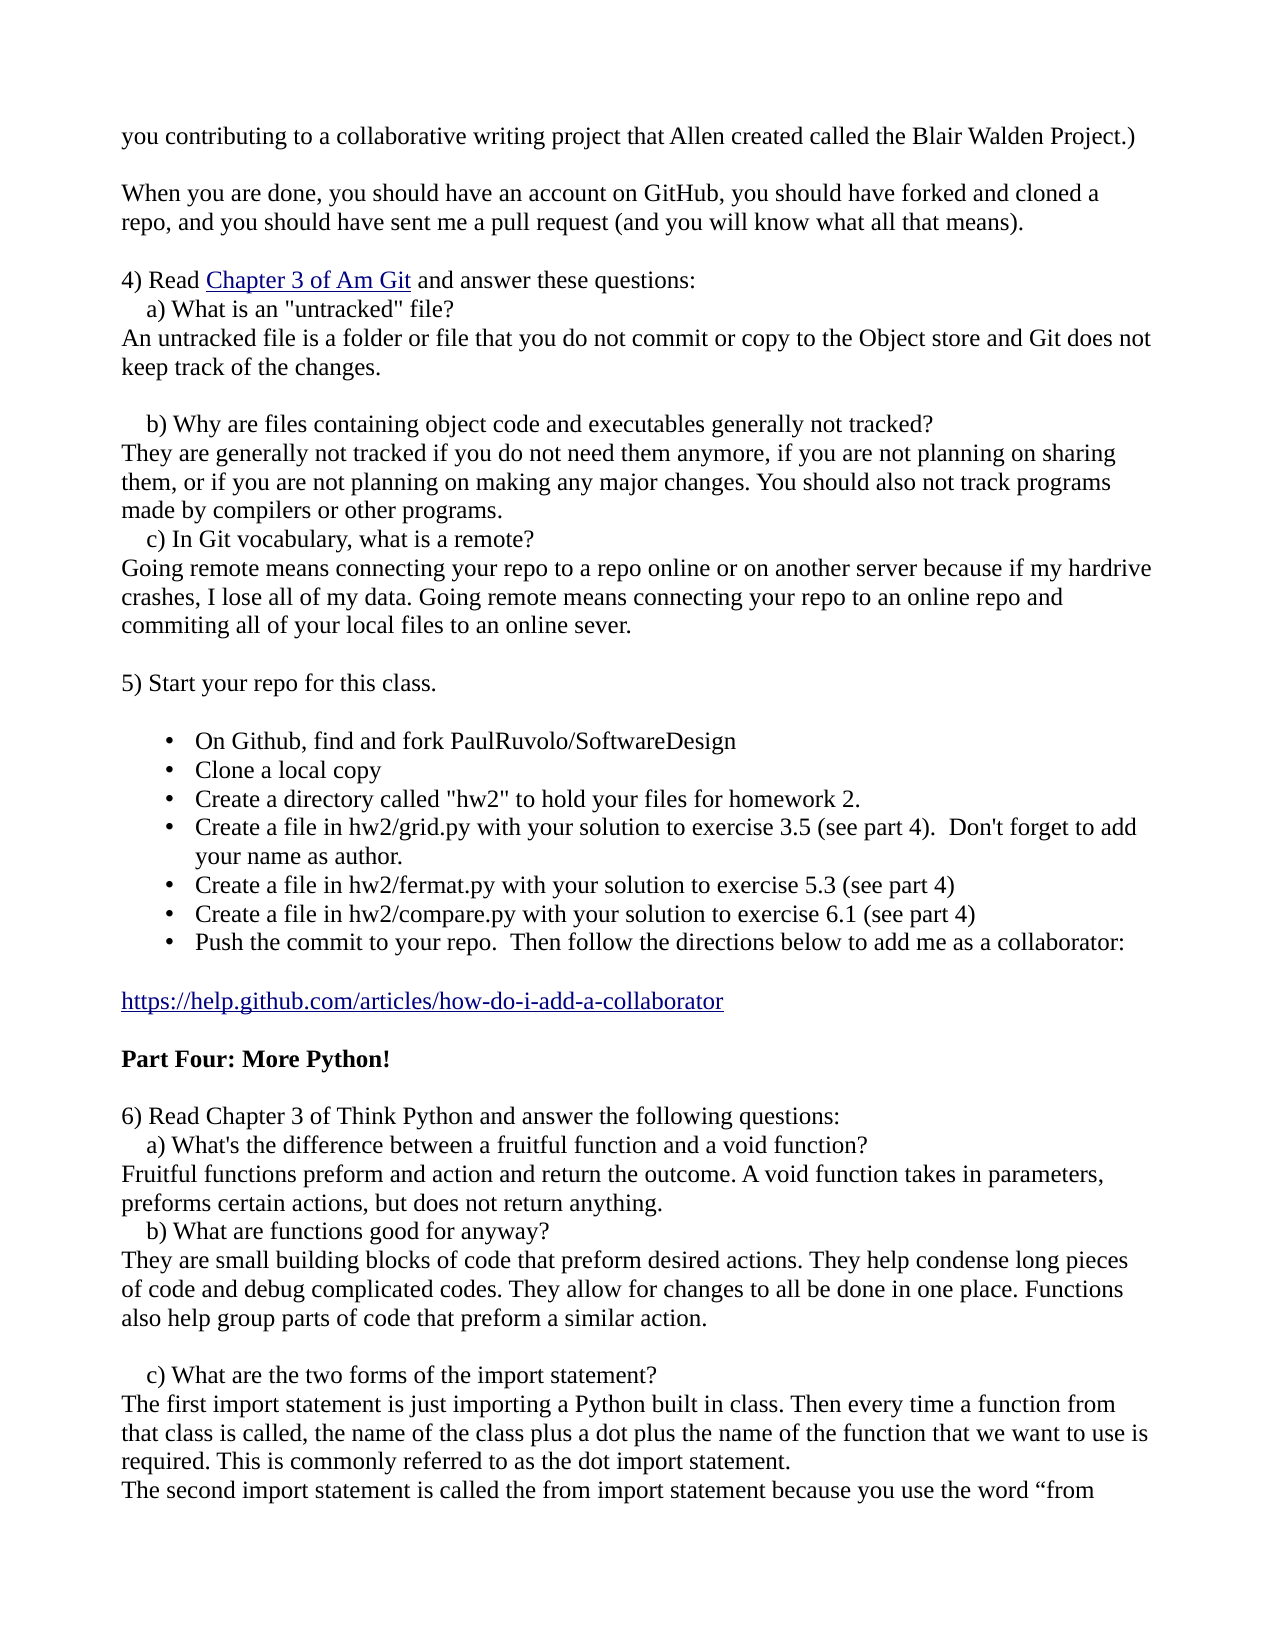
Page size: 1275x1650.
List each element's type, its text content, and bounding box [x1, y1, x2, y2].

table_header you contributing to a collaborative writing project that Allen created called the Blair Walden Project.) When you are done, you should have an account on GitHub, you should have forked and cloned a repo, and you should have sent me a pull request (and you will know what all that means). 4) Read Chapter 3 of Am Git and answer these questions: a) What is an "untracked" file? An untracked file is a folder or file that you do not commit or copy to the Object store and Git does not keep track of the changes. b) Why are files containing object code and executables generally not tracked? They are generally not tracked if you do not need them anymore, if you are not planning on sharing them, or if you are not planning on making any major changes. You should also not track programs made by compilers or other programs. c) In Git vocabulary, what is a remote? Going remote means connecting your repo to a repo online or on another server because if my hardrive crashes, I lose all of my data. Going remote means connecting your repo to an online repo and commiting all of your local files to an online sever. 5) Start your repo for this class. On Github, find and fork PaulRuvolo/SoftwareDesign Clone a local copy Create a directory called "hw2" to hold your files for homework 2. Create a file in hw2/grid.py with your solution to exercise 3.5 (see part 4). Don't forget to add your name as author. Create a file in hw2/fermat.py with your solution to exercise 5.3 (see part 4) Create a file in hw2/compare.py with your solution to exercise 6.1 (see part 4) Push the commit to your repo. Then follow the directions below to add me as a collaborator: https://help.github.com/articles/how-do-i-add-a-collaborator Part Four: More Python! 6) Read Chapter 3 of Think Python and answer the following questions: a) What's the difference between a fruitful function and a void function? Fruitful functions preform and action and return the outcome. A void function takes in parameters, preforms certain actions, but does not return anything. b) What are functions good for anyway? They are small building blocks of code that preform desired actions. They help condense long pieces of code and debug complicated codes. They allow for changes to all be done in one place. Functions also help group parts of code that preform a similar action. c) What are the two forms of the import statement? The first import statement is just importing a Python built in class. Then every time a function from that class is called, the name of the class plus a dot plus the name of the function that we want to use is required. This is commonly referred to as the dot import statement. The second import statement is called the from import statement because you use the word “from [118, 118, 1157, 1507]
